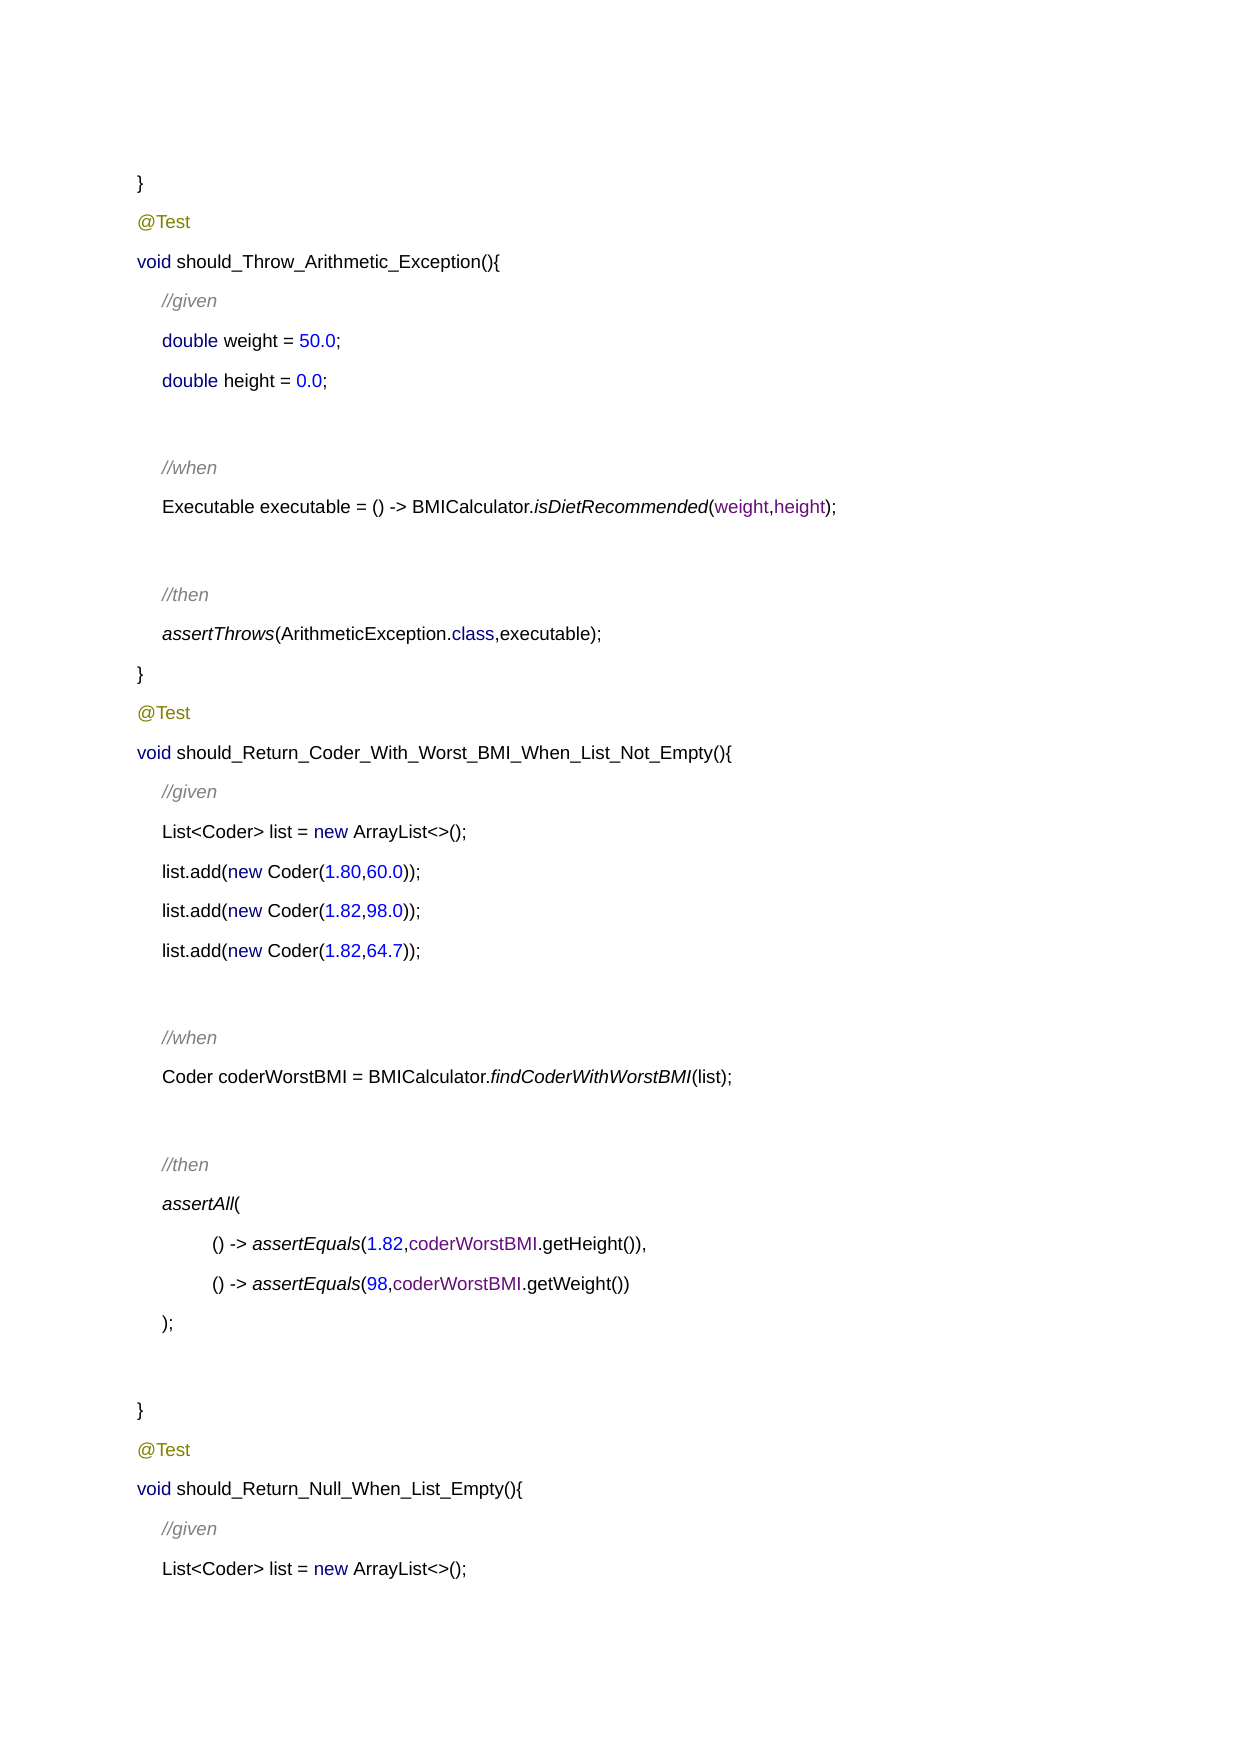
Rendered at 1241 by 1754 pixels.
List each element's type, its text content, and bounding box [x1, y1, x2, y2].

text //when [118, 1021, 1122, 1050]
text //given [118, 284, 1122, 313]
text //given [118, 1512, 1122, 1541]
text () -> assertEquals(98,coderWorstBMI.getWeight()) [118, 1267, 1122, 1295]
text //then [118, 578, 1122, 606]
text void should_Throw_Arithmetic_Exception(){ [118, 245, 1122, 274]
text List<Coder> list = new ArrayList<>(); [118, 815, 1122, 844]
text double weight = 50.0; [118, 324, 1122, 353]
text ); [118, 1306, 1122, 1335]
text list.add(new Coder(1.82,98.0)); [118, 894, 1122, 923]
text () -> assertEquals(1.82,coderWorstBMI.getHeight()), [118, 1227, 1122, 1256]
text //given [118, 776, 1122, 804]
text } [118, 166, 1122, 194]
text @Test [118, 205, 1122, 234]
text } [118, 1393, 1122, 1422]
text //then [118, 1148, 1122, 1177]
text list.add(new Coder(1.80,60.0)); [118, 855, 1122, 883]
text double height = 0.0; [118, 364, 1122, 392]
text void should_Return_Null_When_List_Empty(){ [118, 1472, 1122, 1501]
text Executable executable = () -> BMICalculator.isDietRecommended(weight,height); [118, 490, 1122, 519]
text Coder coderWorstBMI = BMICalculator.findCoderWithWorstBMI(list); [118, 1061, 1122, 1089]
text void should_Return_Coder_With_Worst_BMI_When_List_Not_Empty(){ [118, 736, 1122, 765]
text } [118, 657, 1122, 686]
text @Test [118, 1433, 1122, 1462]
text list.add(new Coder(1.82,64.7)); [118, 934, 1122, 963]
text List<Coder> list = new ArrayList<>(); [118, 1552, 1122, 1580]
text @Test [118, 696, 1122, 725]
text assertAll( [118, 1187, 1122, 1216]
text //when [118, 451, 1122, 479]
text assertThrows(ArithmeticException.class,executable); [118, 617, 1122, 646]
